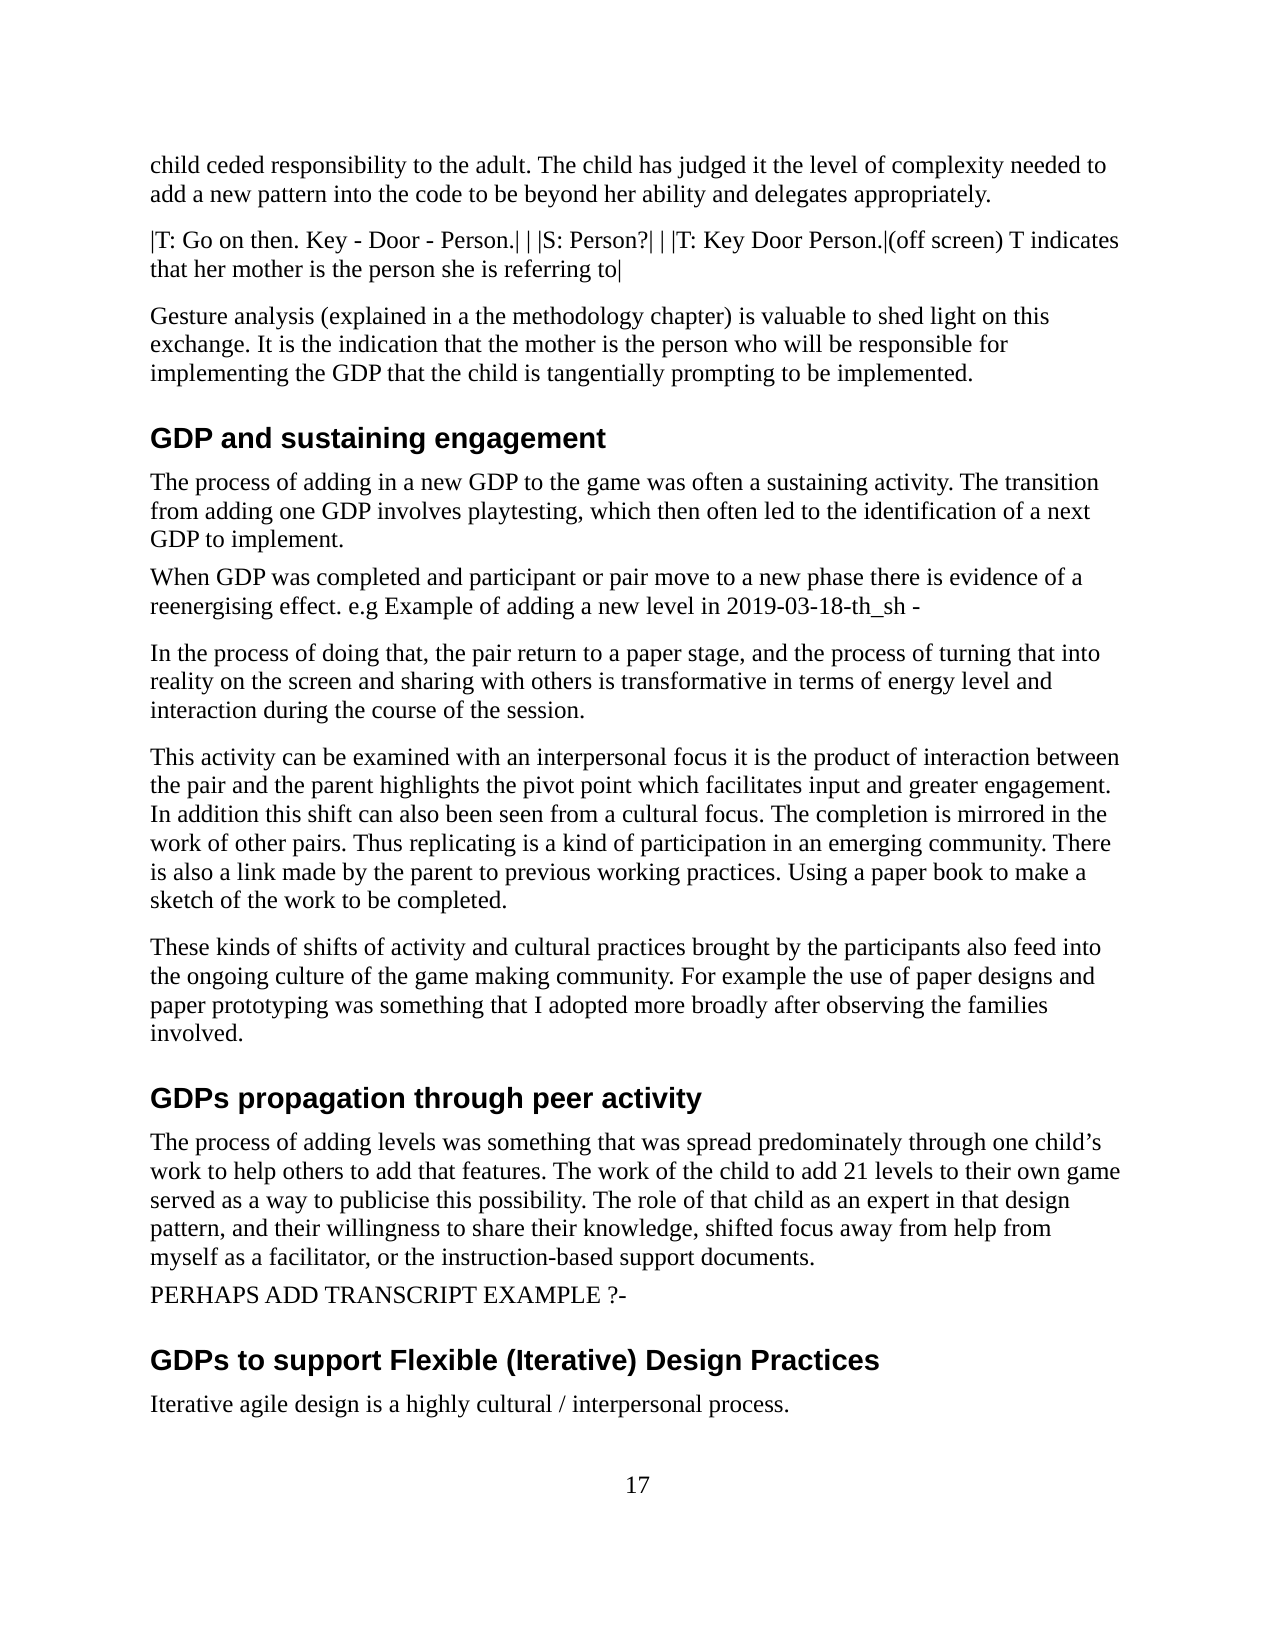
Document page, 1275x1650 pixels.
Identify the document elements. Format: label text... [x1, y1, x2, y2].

text Gesture analysis (explained in a the methodology chapter) is valuable to shed light on this exchange. It is the indication that the mother is the person who will be responsible for implementing the GDP that the child is tangentially prompting to be implemented. [150, 301, 1125, 387]
text The process of adding in a new GDP to the game was often a sustaining activity. The transition from adding one GDP involves playtesting, which then often led to the identification of a next GDP to implement. [150, 467, 1125, 553]
text When GDP was completed and participant or pair move to a new phase there is evidence of a reenergising effect. e.g Example of adding a new level in 2019-03-18-th_sh - [150, 562, 1125, 620]
subtitle GDP and sustaining engagement [150, 421, 1125, 454]
text child ceded responsibility to the adult. The child has judged it the level of complexity needed to add a new pattern into the code to be beyond her ability and delegates appropriately. [150, 150, 1125, 207]
text PERHAPS ADD TRANSCRIPT EXAMPLE ?- [150, 1280, 1125, 1309]
text This activity can be examined with an interpersonal focus it is the product of interaction between the pair and the parent highlights the pivot point which facilitates input and greater engagement. In addition this shift can also been seen from a cultural focus. The completion is mirrored in the work of other pairs. Thus replicating is a kind of participation in an emerging community. There is also a link made by the parent to previous working practices. Using a paper book to make a sketch of the work to be completed. [150, 742, 1125, 914]
subtitle GDPs to support Flexible (Iterative) Design Practices [150, 1343, 1125, 1376]
text |T: Go on then. Key - Door - Person.| | |S: Person?| | |T: Key Door Person.|(off screen) T indicates that her mother is the person she is referring to| [150, 225, 1125, 283]
text Iterative agile design is a highly cultural / interpersonal process. [150, 1389, 1125, 1417]
subtitle GDPs propagation through peer activity [150, 1081, 1125, 1115]
text These kinds of shifts of activity and cultural practices brought by the participants also feed into the ongoing culture of the game making community. For example the use of paper designs and paper prototyping was something that I adopted more broadly after observing the families involved. [150, 932, 1125, 1047]
text The process of adding levels was something that was spread predominately through one child’s work to help others to add that features. The work of the child to add 21 levels to their own game served as a way to publicise this possibility. The role of that child as an expert in that design pattern, and their willingness to share their knowledge, shifted focus away from help from myself as a facilitator, or the instruction-based support documents. [150, 1127, 1125, 1271]
text In the process of doing that, the pair return to a paper stage, and the process of turning that into reality on the screen and sharing with others is transformative in terms of energy level and interaction during the course of the session. [150, 638, 1125, 724]
